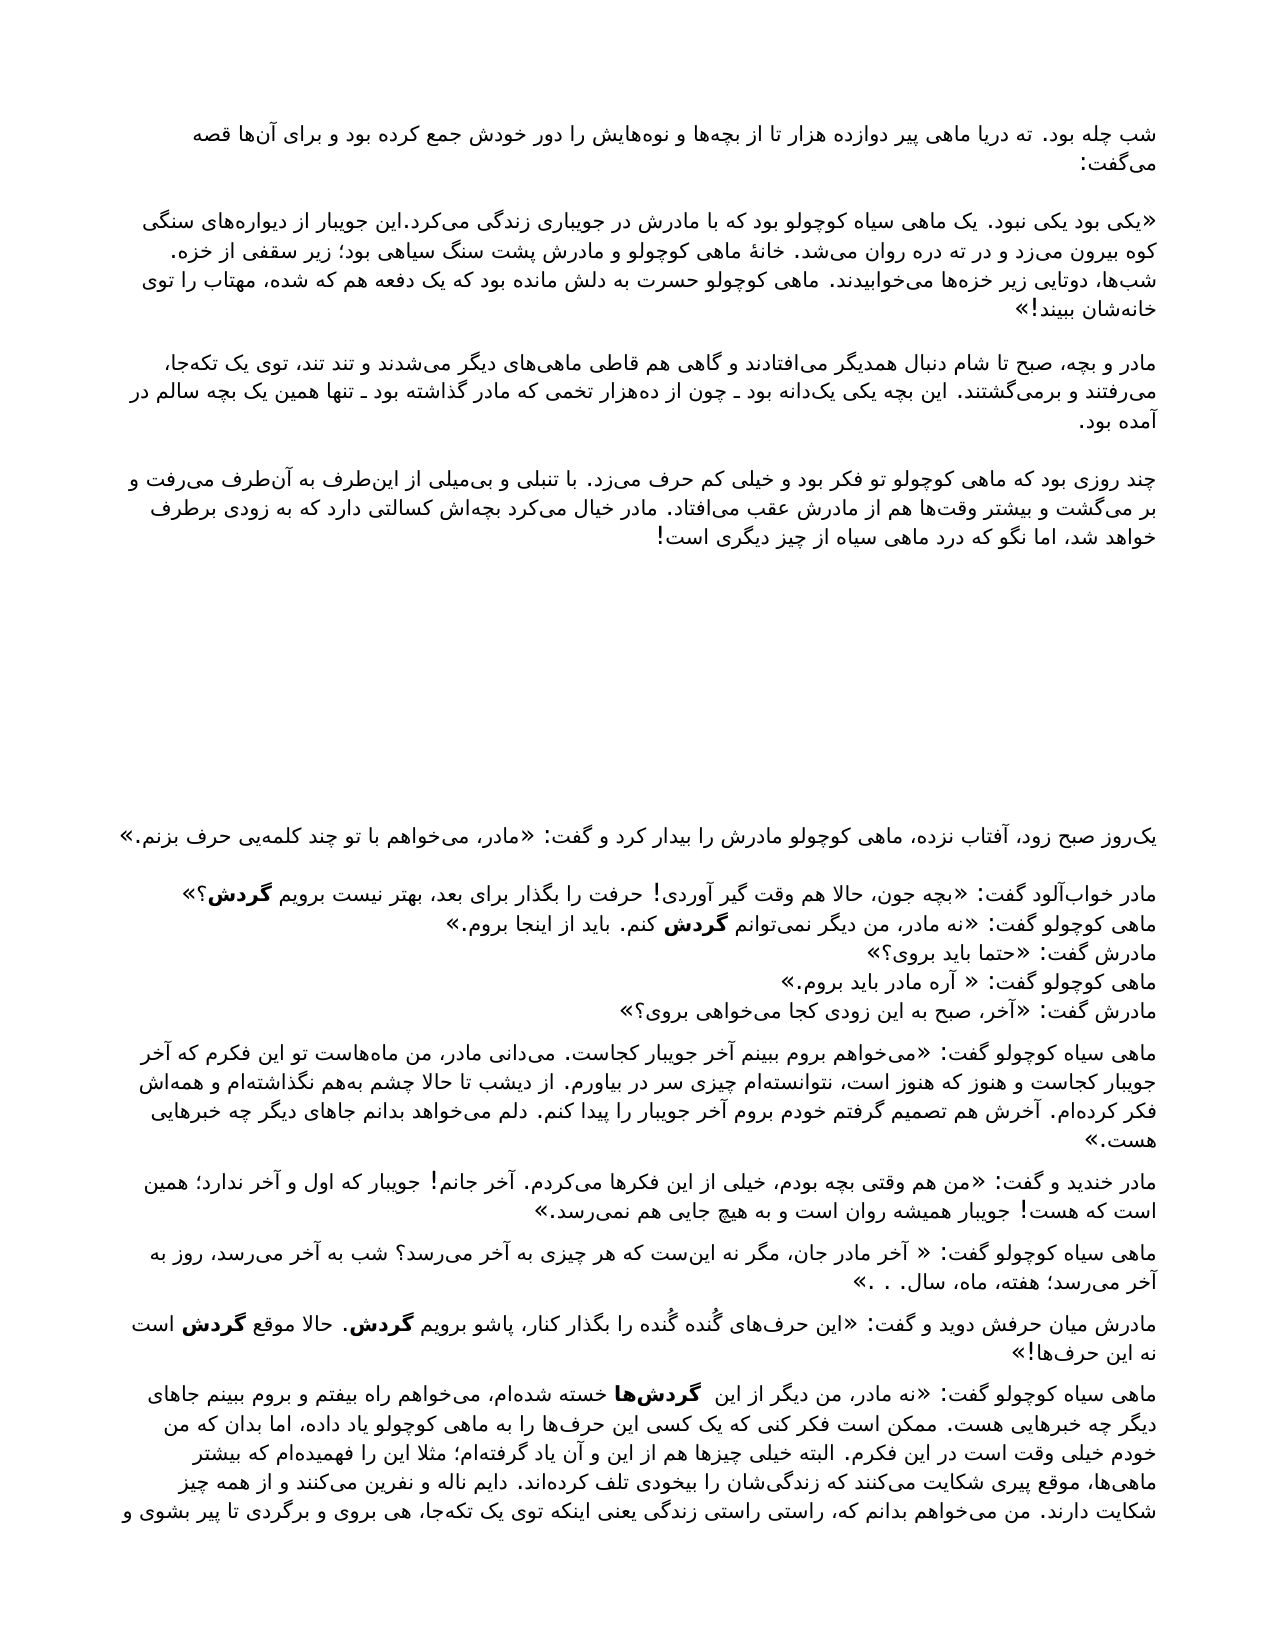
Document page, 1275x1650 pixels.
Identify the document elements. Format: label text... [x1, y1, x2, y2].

text مادرش میان حرفش دوید و گفت: «این حرف‌های گُنده گُنده را بگذار کنار، پاشو برویم گردش. حالا موقع گردش است نه این حرف‌ها!» [118, 1308, 1157, 1366]
text مادر خندید و گفت: «من هم وقتی بچه بودم، خیلی از این فکرها می‌کردم. آخر جانم! جویبار که اول و آخر ندارد؛ همین است که هست! جویبار همیشه روان است و به هیچ جایی هم نمی‌رسد.» [118, 1166, 1157, 1224]
text ماهی سیاه کوچولو گفت: «نه مادر، من دیگر از این گردش‌ها خسته شده‌ام، می‌خواهم راه بیفتم و بروم ببینم جاهای دیگر چه خبرهایی هست. ممکن است فکر کنی که یک کسی این حرف‌ها را به ماهی کوچولو یاد داده، اما بدان که من خودم خیلی وقت است در این فکرم. البته خیلی چیزها هم از این و آن یاد گرفته‌ام؛ مثلا این را فهمیده‌ام که بیشتر ماهی‌ها، موقع پیری شکایت می‌کنند که زندگی‌شان را بیخودی تلف کرده‌اند. دایم ناله و نفرین می‌کنند و از همه چیز شکایت دارند. من می‌خواهم بدانم که، راستی راستی زندگی یعنی اینکه توی یک تکه‌جا، هی بروی و برگردی تا پیر بشوی و دیگر هیچ، یا اینکه طور دیگری هم توی دنیا می‌شود زندگی کرد. . .؟» [118, 1378, 1157, 1524]
text ماهی سیاه کوچولو گفت: «می‌خواهم بروم ببینم آخر جویبار کجاست. می‌دانی مادر، من ماه‌هاست تو این فکرم که آخر جویبار کجاست و هنوز که هنوز است، نتوانسته‌ام چیزی سر در بیاورم. از دیشب تا حالا چشم به‌هم نگذاشته‌ام و همه‌اش فکر کرده‌ام. آخرش هم تصمیم گرفتم خودم بروم آخر جویبار را پیدا کنم. دلم می‌خواهد بدانم جاهای دیگر چه خبرهایی هست.» [118, 1037, 1157, 1153]
text شب چله بود. ته دریا ماهی پیر دوازده هزار تا از بچه‌ها و نوه‌هایش را دور خودش جمع کرده بود و برای آن‌ها قصه می‌گفت: «یکی بود یکی نبود. یک ماهی سیاه کوچولو بود که با مادرش در جویباری زندگی می‌کرد.این جویبار از دیواره‌های سنگی کوه بیرون می‌زد و در ته دره روان می‌شد. خانۀ ماهی کوچولو و مادرش پشت سنگ سیاهی بود؛ زیر سقفی از خزه. شب‌ها، دوتایی زیر خزه‌ها می‌خوابیدند. ماهی کوچولو حسرت به دلش مانده بود که یک دفعه هم که شده، مهتاب را توی خانه‌شان ببیند!» مادر و بچه، صبح تا شام دنبال همدیگر می‌افتادند و گاهی هم قاطی ماهی‌های دیگر می‌شدند و تند تند، توی یک تکه‌جا، می‌رفتند و برمی‌گشتند. این بچه یکی‌ یک‌دانه بود ـ چون از ده‌هزار تخمی که مادر گذاشته بود ـ تنها همین یک بچه سالم در آمده بود. چند روزی بود که ماهی کوچولو تو فکر بود و خیلی کم حرف می‌زد. با تنبلی و بی‌میلی از این‌طرف به آن‌طرف می‌رفت و بر می‌گشت و بیشتر وقت‌ها هم از مادرش عقب می‌افتاد. مادر خیال می‌کرد بچه‌اش کسالتی دارد که به زودی برطرف خواهد شد، اما نگو که درد ماهی سیاه از چیز دیگری است! [118, 118, 1157, 551]
text یک‌روز صبح زود، آفتاب نزده، ماهی کوچولو مادرش را بیدار کرد و گفت: «مادر، می‌خواهم با تو چند کلمه‌یی حرف بزنم.» مادر خواب‌آلود گفت: «بچه جون، حالا هم وقت گیر آوردی! حرفت را بگذار برای بعد، بهتر نیست برویم گردش؟» ماهی کوچولو گفت: «نه مادر، من دیگر نمی‌توانم گردش کنم. باید از اینجا بروم.» مادرش گفت: «حتما باید بروی؟» ماهی کوچولو گفت: « آره مادر باید بروم.» مادرش گفت: «آخر، صبح به این زودی کجا می‌خواهی بروی؟» [118, 820, 1157, 1024]
text ماهی سیاه کوچولو گفت: « آخر مادر جان، مگر نه این‌ست که هر چیزی به آخر می‌رسد؟ شب به آخر می‌رسد، روز به آخر می‌رسد؛ هفته، ماه، سال. . .» [118, 1237, 1157, 1295]
